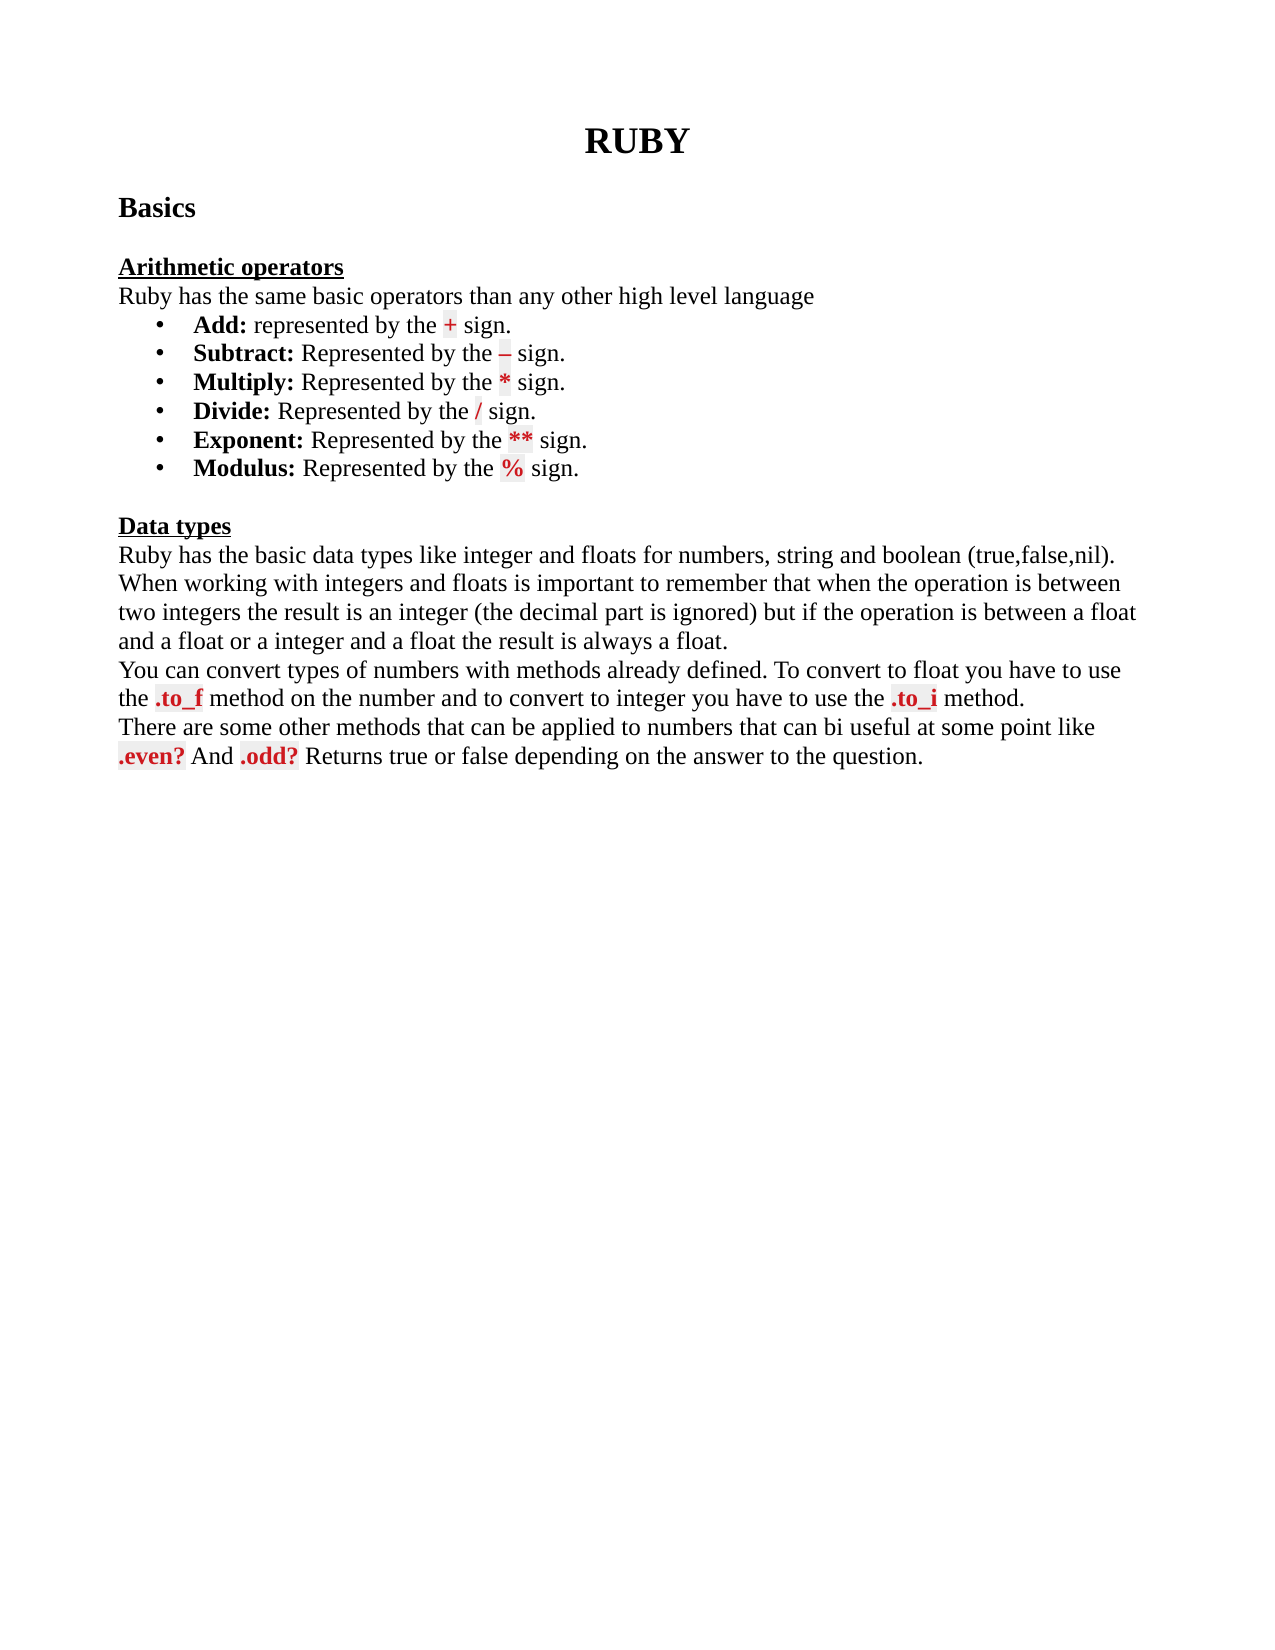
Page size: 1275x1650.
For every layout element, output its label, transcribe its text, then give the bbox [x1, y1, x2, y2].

text When working with integers and floats is important to remember that when the operation is between two integers the result is an integer (the decimal part is ignored) but if the operation is between a float and a float or a integer and a float the result is always a float. [118, 568, 1157, 655]
text Arithmetic operators [118, 252, 1157, 281]
text RUBY [118, 118, 1157, 161]
list Divide: Represented by the / sign. [156, 396, 1157, 425]
list Exponent: Represented by the ** sign. [156, 425, 1157, 453]
list Multiply: Represented by the * sign. [156, 367, 1157, 396]
text You can convert types of numbers with methods already defined. To convert to float you have to use the .to_f method on the number and to convert to integer you have to use the .to_i method. [118, 655, 1157, 712]
list Modulus: Represented by the % sign. [156, 453, 1157, 482]
text Data types [118, 511, 1157, 540]
text Ruby has the basic data types like integer and floats for numbers, string and boolean (true,false,nil). [118, 540, 1157, 568]
list Subtract: Represented by the – sign. [156, 338, 1157, 367]
text Ruby has the same basic operators than any other high level language [118, 281, 1157, 310]
text There are some other methods that can be applied to numbers that can bi useful at some point like .even? And .odd? Returns true or false depending on the answer to the question. [118, 712, 1157, 770]
list Add: represented by the + sign. [156, 310, 1157, 338]
text Basics [118, 190, 1157, 223]
